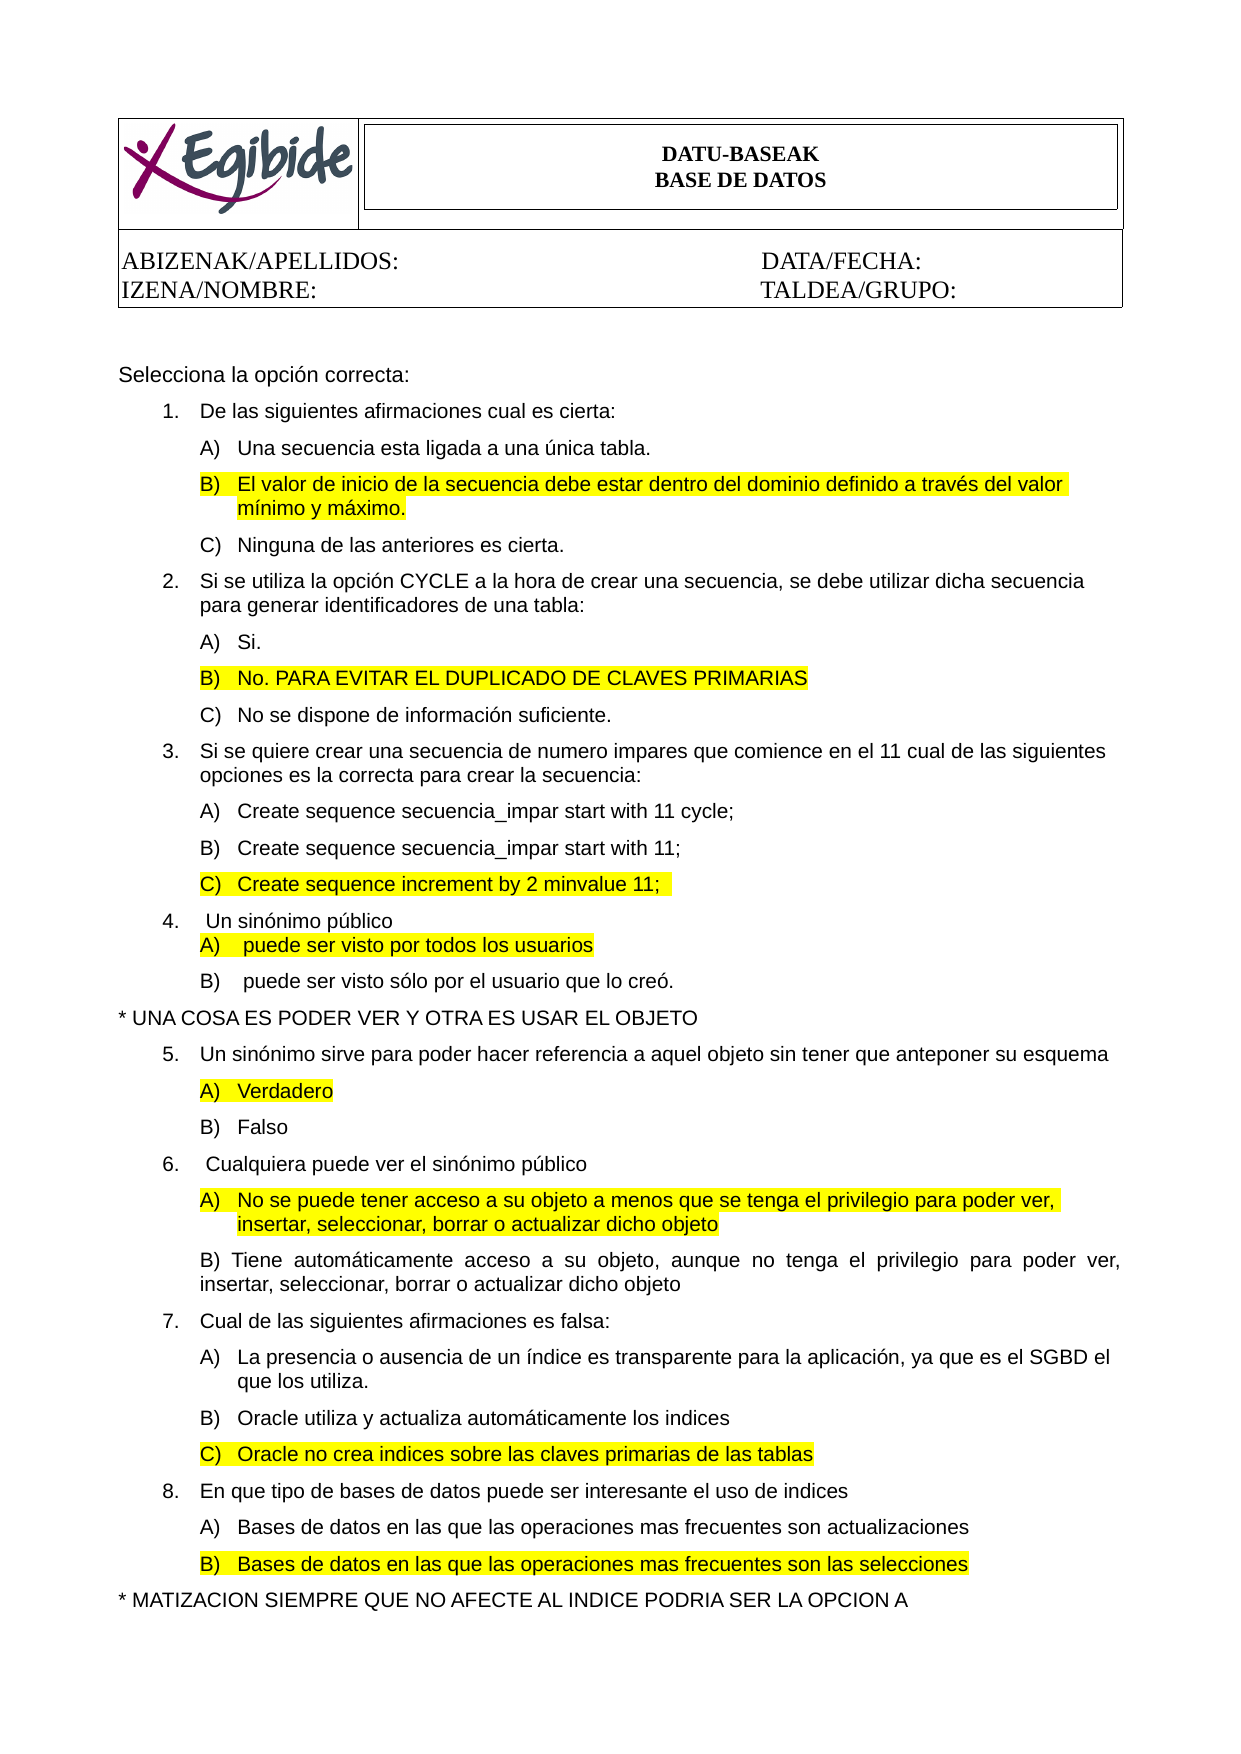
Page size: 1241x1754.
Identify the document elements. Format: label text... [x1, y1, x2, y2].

list Create sequence secuencia_impar start with 11 cycle; [199, 799, 1122, 823]
text Selecciona la opción correcta: [118, 362, 1122, 387]
list Falso [199, 1115, 1122, 1139]
list puede ser visto sólo por el usuario que lo creó. [199, 969, 1122, 993]
list Bases de datos en las que las operaciones mas frecuentes son las selecciones [199, 1551, 1122, 1575]
list En que tipo de bases de datos puede ser interesante el uso de indices [162, 1478, 1122, 1502]
list La presencia o ausencia de un índice es transparente para la aplicación, ya que es el SGBD el que los utiliza. [199, 1345, 1122, 1393]
list De las siguientes afirmaciones cual es cierta: [162, 399, 1122, 423]
picture [123, 123, 353, 214]
list Ninguna de las anteriores es cierta. [199, 533, 1122, 557]
list Un sinónimo sirve para poder hacer referencia a aquel objeto sin tener que anteponer su esquema [162, 1042, 1122, 1066]
list Oracle utiliza y actualiza automáticamente los indices [199, 1406, 1122, 1429]
list Bases de datos en las que las operaciones mas frecuentes son actualizaciones [199, 1515, 1122, 1539]
list No se dispone de información suficiente. [199, 702, 1122, 726]
list Una secuencia esta ligada a una única tabla. [199, 436, 1122, 460]
list Si se utiliza la opción CYCLE a la hora de crear una secuencia, se debe utilizar dicha secuencia para generar identificadores de una tabla: [162, 569, 1122, 617]
list No se puede tener acceso a su objeto a menos que se tenga el privilegio para poder ver, insertar, seleccionar, borrar o actualizar dicho objeto [199, 1188, 1122, 1236]
list Verdadero [199, 1078, 1122, 1102]
list Create sequence secuencia_impar start with 11; [199, 836, 1122, 860]
list Un sinónimo público [162, 909, 1122, 933]
list B) Tiene automáticamente acceso a su objeto, aunque no tenga el privilegio para poder ver, insertar, seleccionar, borrar o actualizar dicho objeto [162, 1248, 1122, 1296]
text * UNA COSA ES PODER VER Y OTRA ES USAR EL OBJETO [118, 1006, 1122, 1029]
list Si se quiere crear una secuencia de numero impares que comience en el 11 cual de las siguientes opciones es la correcta para crear la secuencia: [162, 739, 1122, 787]
list Si. [199, 629, 1122, 653]
list No. PARA EVITAR EL DUPLICADO DE CLAVES PRIMARIAS [199, 666, 1122, 690]
list Oracle no crea indices sobre las claves primarias de las tablas [199, 1442, 1122, 1466]
list Cual de las siguientes afirmaciones es falsa: [162, 1309, 1122, 1333]
text * MATIZACION SIEMPRE QUE NO AFECTE AL INDICE PODRIA SER LA OPCION A [118, 1588, 1122, 1612]
list Create sequence increment by 2 minvalue 11; [199, 872, 1122, 896]
list Cualquiera puede ver el sinónimo público [162, 1151, 1122, 1175]
list puede ser visto por todos los usuarios [199, 933, 1122, 957]
list El valor de inicio de la secuencia debe estar dentro del dominio definido a través del valor mínimo y máximo. [199, 472, 1122, 520]
